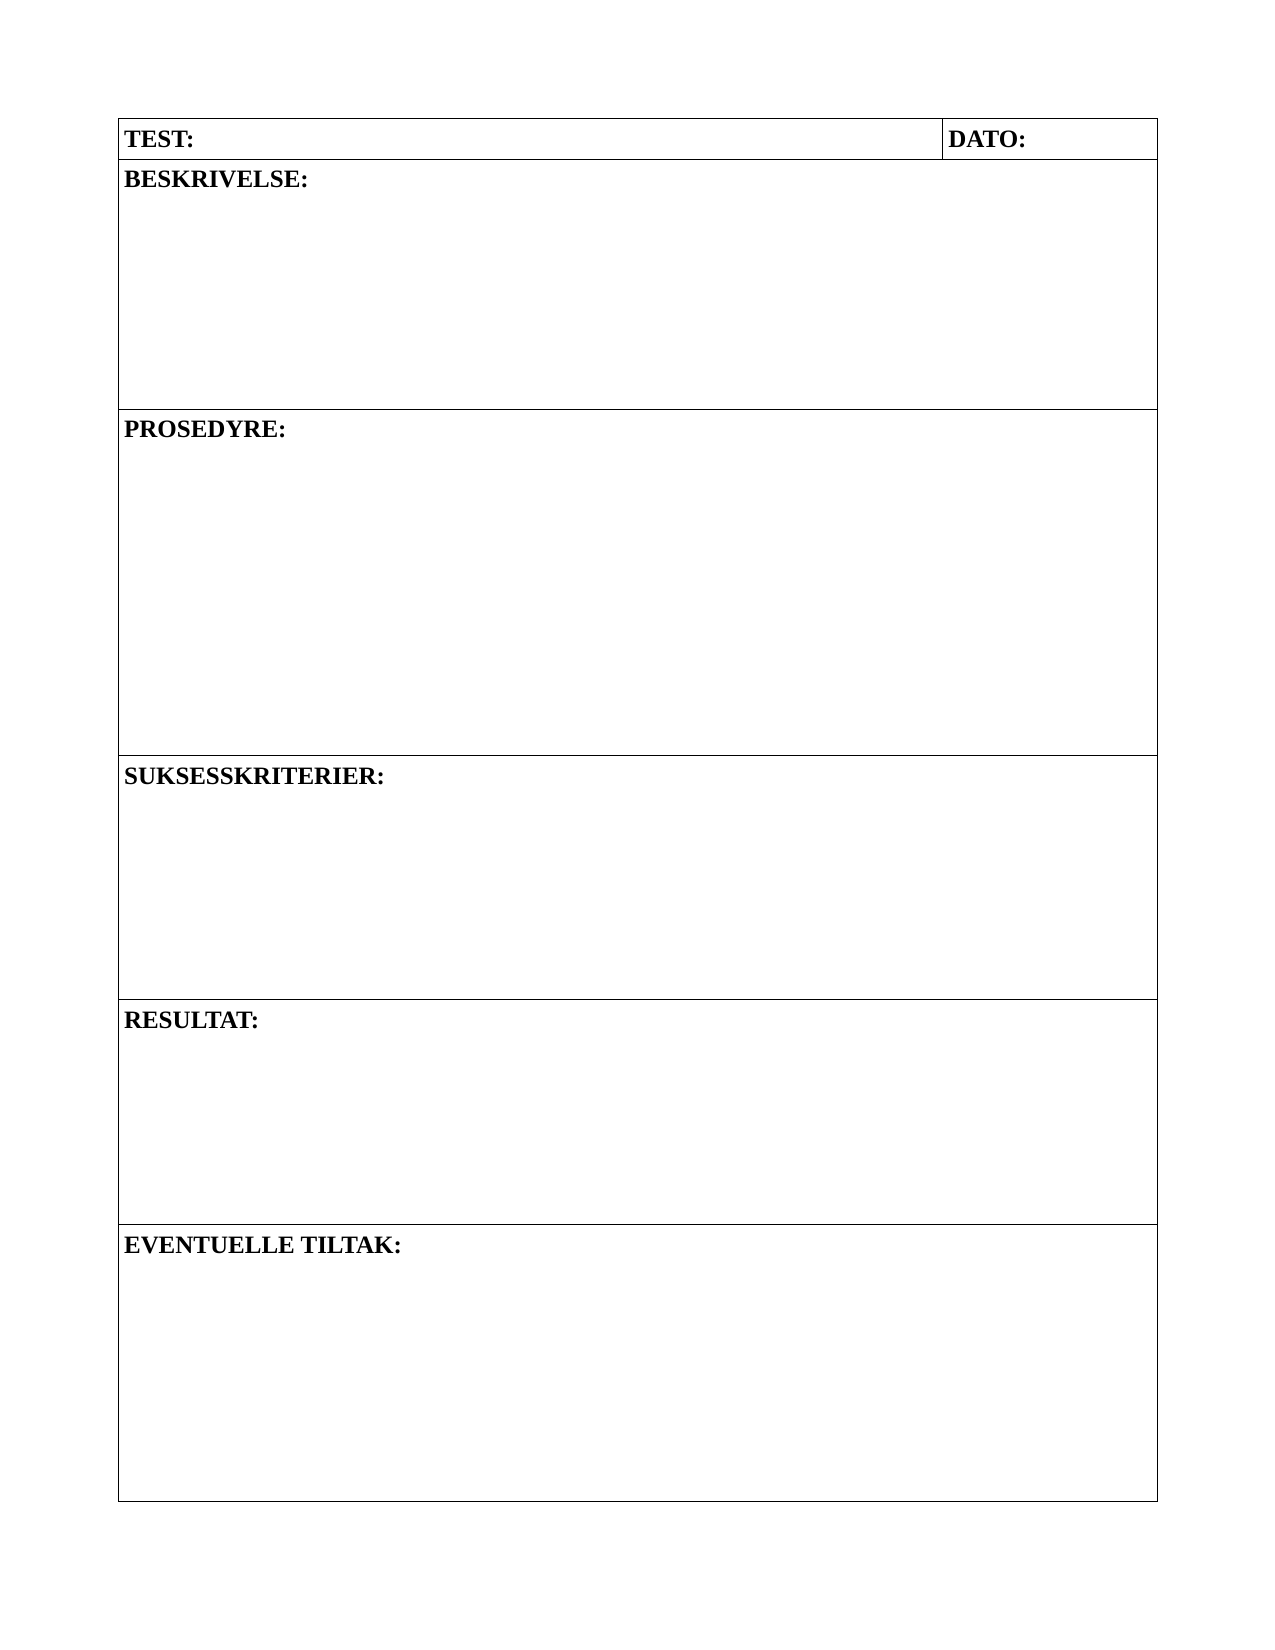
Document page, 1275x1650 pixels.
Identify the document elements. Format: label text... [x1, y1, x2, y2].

table_cell SUKSESSKRITERIER: [119, 756, 1157, 999]
table_header TEST: [119, 119, 942, 158]
table_cell ­EVENTUELLE TILTAK: [119, 1225, 1157, 1501]
table_cell BESKRIVELSE: [119, 160, 1157, 409]
table_cell RESULTAT: [119, 1000, 1157, 1224]
table_cell PROSEDYRE: [119, 410, 1157, 755]
table_header DATO: [943, 119, 1157, 158]
